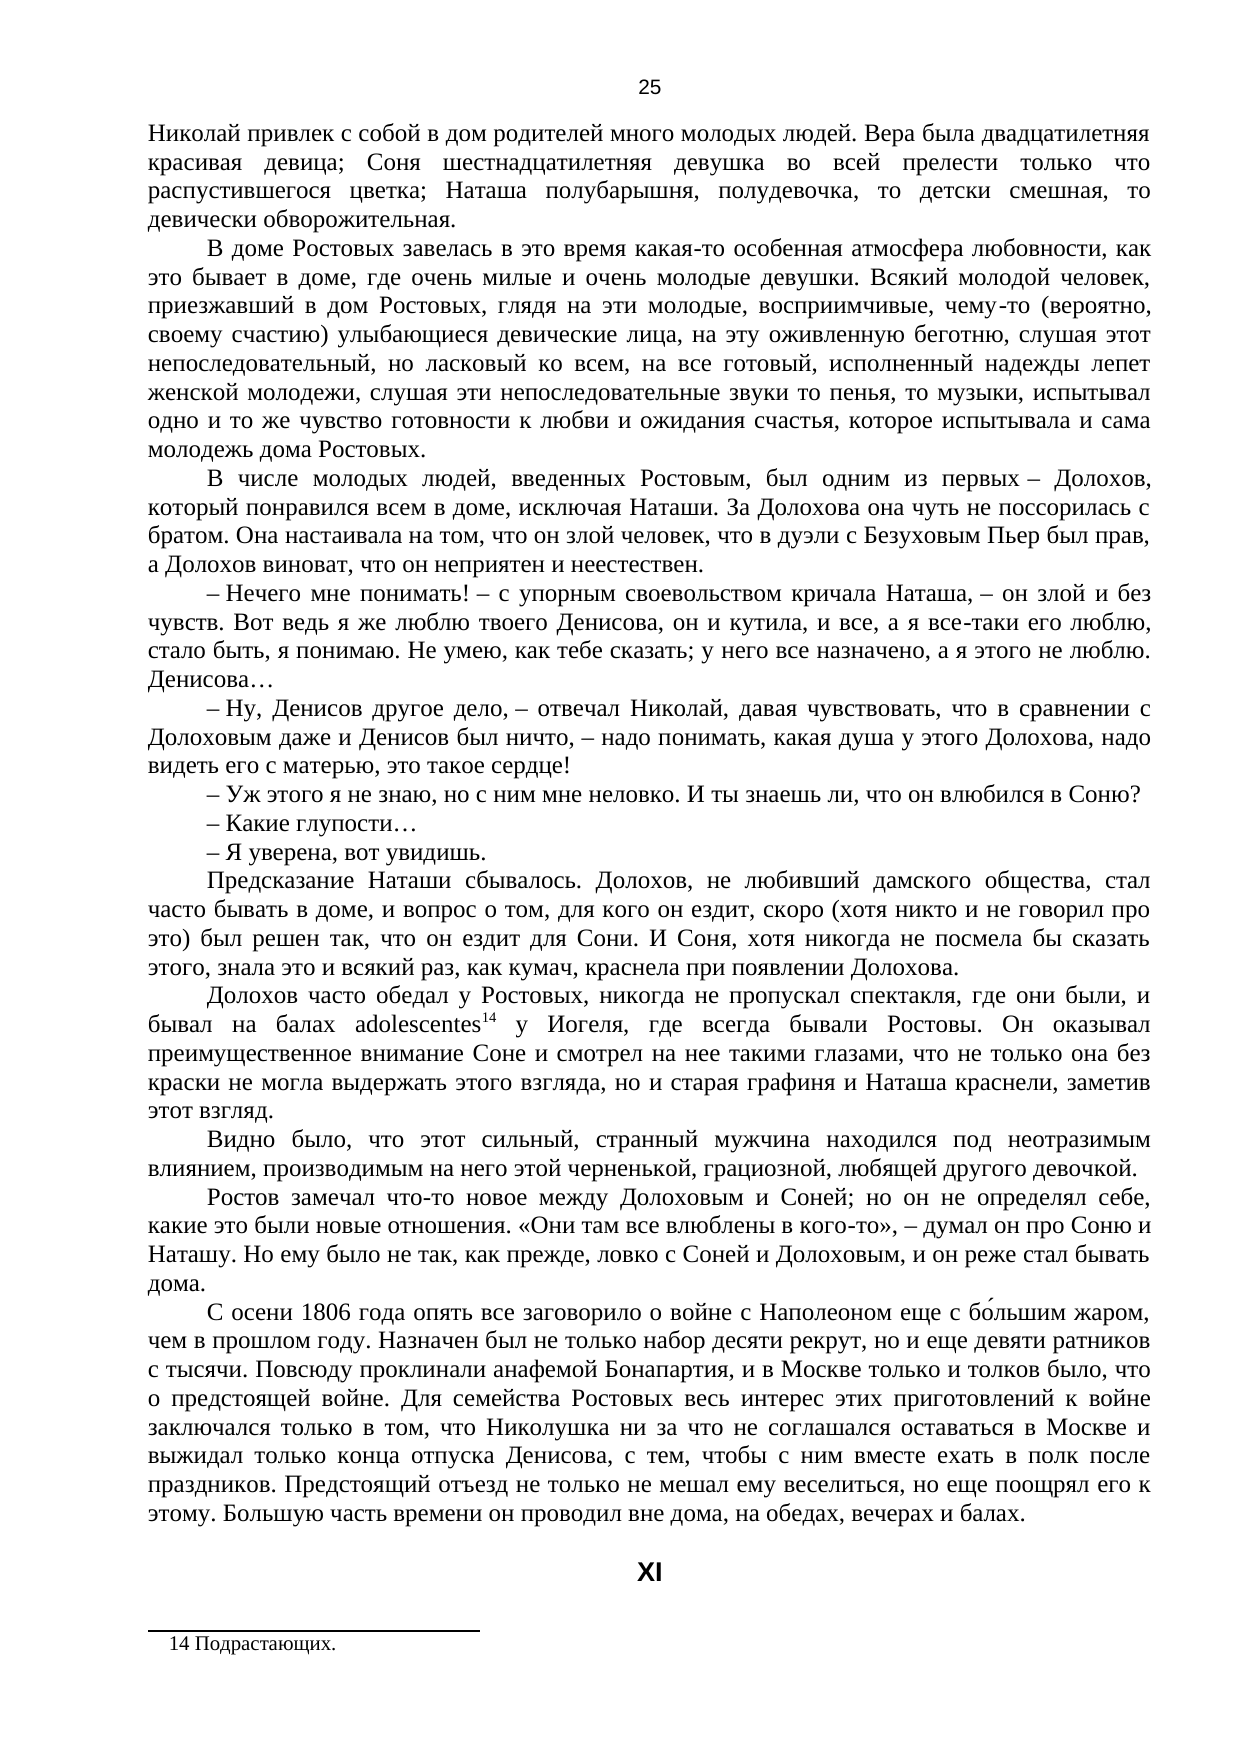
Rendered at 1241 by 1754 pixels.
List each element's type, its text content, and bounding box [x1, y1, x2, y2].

text Ростов замечал что‑то новое между Долоховым и Соней; но он не определял себе, какие это были новые отношения. «Они там все влюблены в кого‑то», – думал он про Соню и Наташу. Но ему было не так, как прежде, ловко с Соней и Долоховым, и он реже стал бывать дома. [148, 1182, 1152, 1297]
text – Нечего мне понимать! – с упорным своевольством кричала Наташа, – он злой и без чувств. Вот ведь я же люблю твоего Денисова, он и кутила, и все, а я все‑таки его люблю, стало быть, я понимаю. Не умею, как тебе сказать; у него все назначено, а я этого не люблю. Денисова… [148, 578, 1152, 693]
text – Ну, Денисов другое дело, – отвечал Николай, давая чувствовать, что в сравнении с Долоховым даже и Денисов был ничто, – надо понимать, какая душа у этого Долохова, надо видеть его с матерью, это такое сердце! [148, 693, 1152, 779]
text Видно было, что этот сильный, странный мужчина находился под неотразимым влиянием, производимым на него этой черненькой, грациозной, любящей другого девочкой. [148, 1124, 1152, 1182]
text – Уж этого я не знаю, но с ним мне неловко. И ты знаешь ли, что он влюбился в Соню? [148, 779, 1152, 808]
text Долохов часто обедал у Ростовых, никогда не пропускал спектакля, где они были, и бывал на балах adolescentes у Иогеля, где всегда бывали Ростовы. Он оказывал преимущественное внимание Соне и смотрел на нее такими глазами, что не только она без краски не могла выдержать этого взгляда, но и старая графиня и Наташа краснели, заметив этот взгляд. [148, 981, 1152, 1124]
text Предсказание Наташи сбывалось. Долохов, не любивший дамского общества, стал часто бывать в доме, и вопрос о том, для кого он ездит, скоро (хотя никто и не говорил про это) был решен так, что он ездит для Сони. И Соня, хотя никогда не посмела бы сказать этого, знала это и всякий раз, как кумач, краснела при появлении Долохова. [148, 866, 1152, 981]
text Подрастающих. [148, 1631, 1152, 1655]
text В доме Ростовых завелась в это время какая‑то особенная атмосфера любовности, как это бывает в доме, где очень милые и очень молодые девушки. Всякий молодой человек, приезжавший в дом Ростовых, глядя на эти молодые, восприимчивые, чему‑то (вероятно, своему счастию) улыбающиеся девические лица, на эту оживленную беготню, слушая этот непоследовательный, но ласковый ко всем, на все готовый, исполненный надежды лепет женской молодежи, слушая эти непоследовательные звуки то пенья, то музыки, испытывал одно и то же чувство готовности к любви и ожидания счастья, которое испытывала и сама молодежь дома Ростовых. [148, 233, 1152, 463]
text С осени 1806 года опять все заговорило о войне с Наполеоном еще с бо́льшим жаром, чем в прошлом году. Назначен был не только набор десяти рекрут, но и еще девяти ратников с тысячи. Повсюду проклинали анафемой Бонапартия, и в Москве только и толков было, что о предстоящей войне. Для семейства Ростовых весь интерес этих приготовлений к войне заключался только в том, что Николушка ни за что не соглашался оставаться в Москве и выжидал только конца отпуска Денисова, с тем, чтобы с ним вместе ехать в полк после праздников. Предстоящий отъезд не только не мешал ему веселиться, но еще поощрял его к этому. Большую часть времени он проводил вне дома, на обедах, вечерах и балах. [148, 1297, 1152, 1527]
subtitle XI [148, 1556, 1152, 1587]
text Николай привлек с собой в дом родителей много молодых людей. Вера была двадцатилетняя красивая девица; Соня шестнадцатилетняя девушка во всей прелести только что распустившегося цветка; Наташа полубарышня, полудевочка, то детски смешная, то девически обворожительная. [148, 118, 1152, 233]
text – Какие глупости… [148, 808, 1152, 837]
text В числе молодых людей, введенных Ростовым, был одним из первых – Долохов, который понравился всем в доме, исключая Наташи. За Долохова она чуть не поссорилась с братом. Она настаивала на том, что он злой человек, что в дуэли с Безуховым Пьер был прав, а Долохов виноват, что он неприятен и неестествен. [148, 463, 1152, 578]
text – Я уверена, вот увидишь. [148, 837, 1152, 866]
